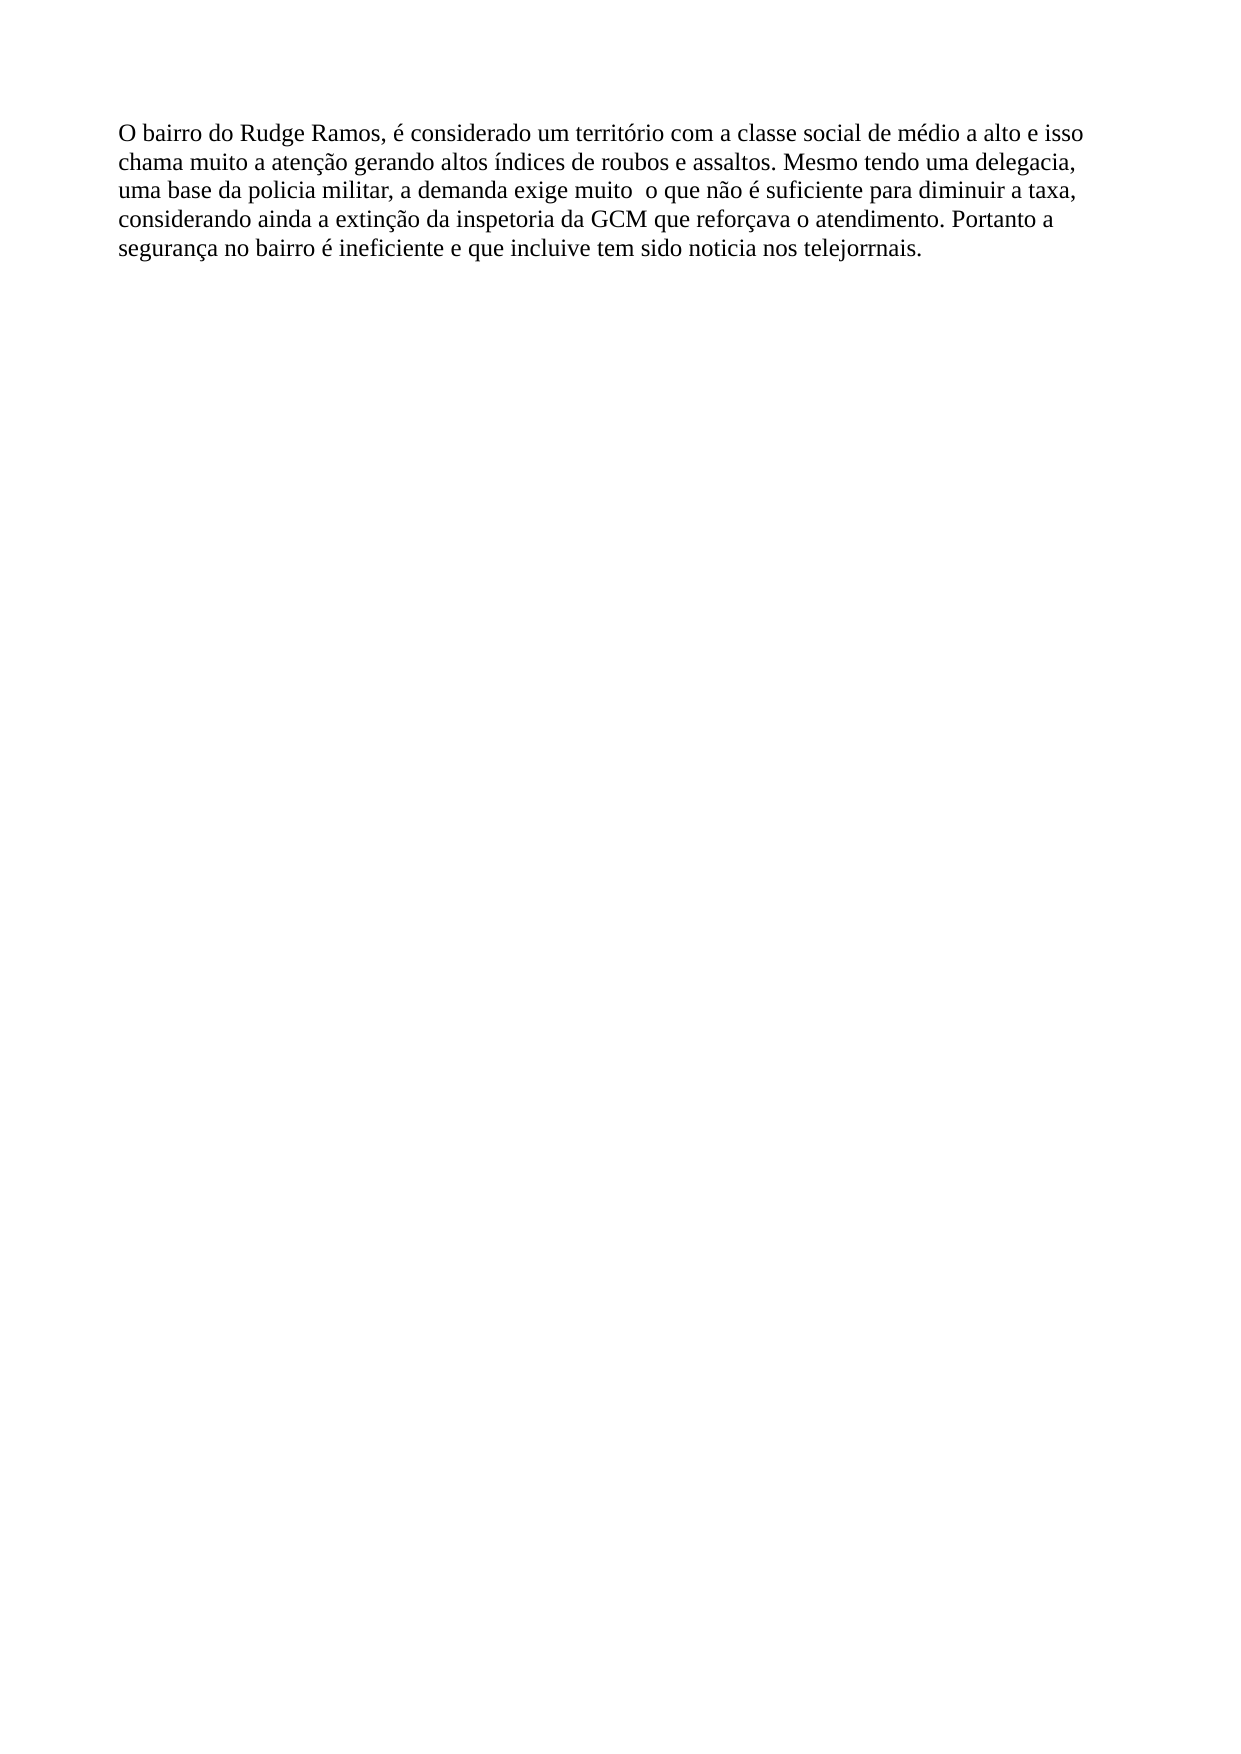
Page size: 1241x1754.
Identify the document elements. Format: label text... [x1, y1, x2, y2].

text O bairro do Rudge Ramos, é considerado um território com a classe social de médio a alto e isso chama muito a atenção gerando altos índices de roubos e assaltos. Mesmo tendo uma delegacia, uma base da policia militar, a demanda exige muito o que não é suficiente para diminuir a taxa, considerando ainda a extinção da inspetoria da GCM que reforçava o atendimento. Portanto a segurança no bairro é ineficiente e que incluive tem sido noticia nos telejorrnais. [118, 118, 1122, 262]
